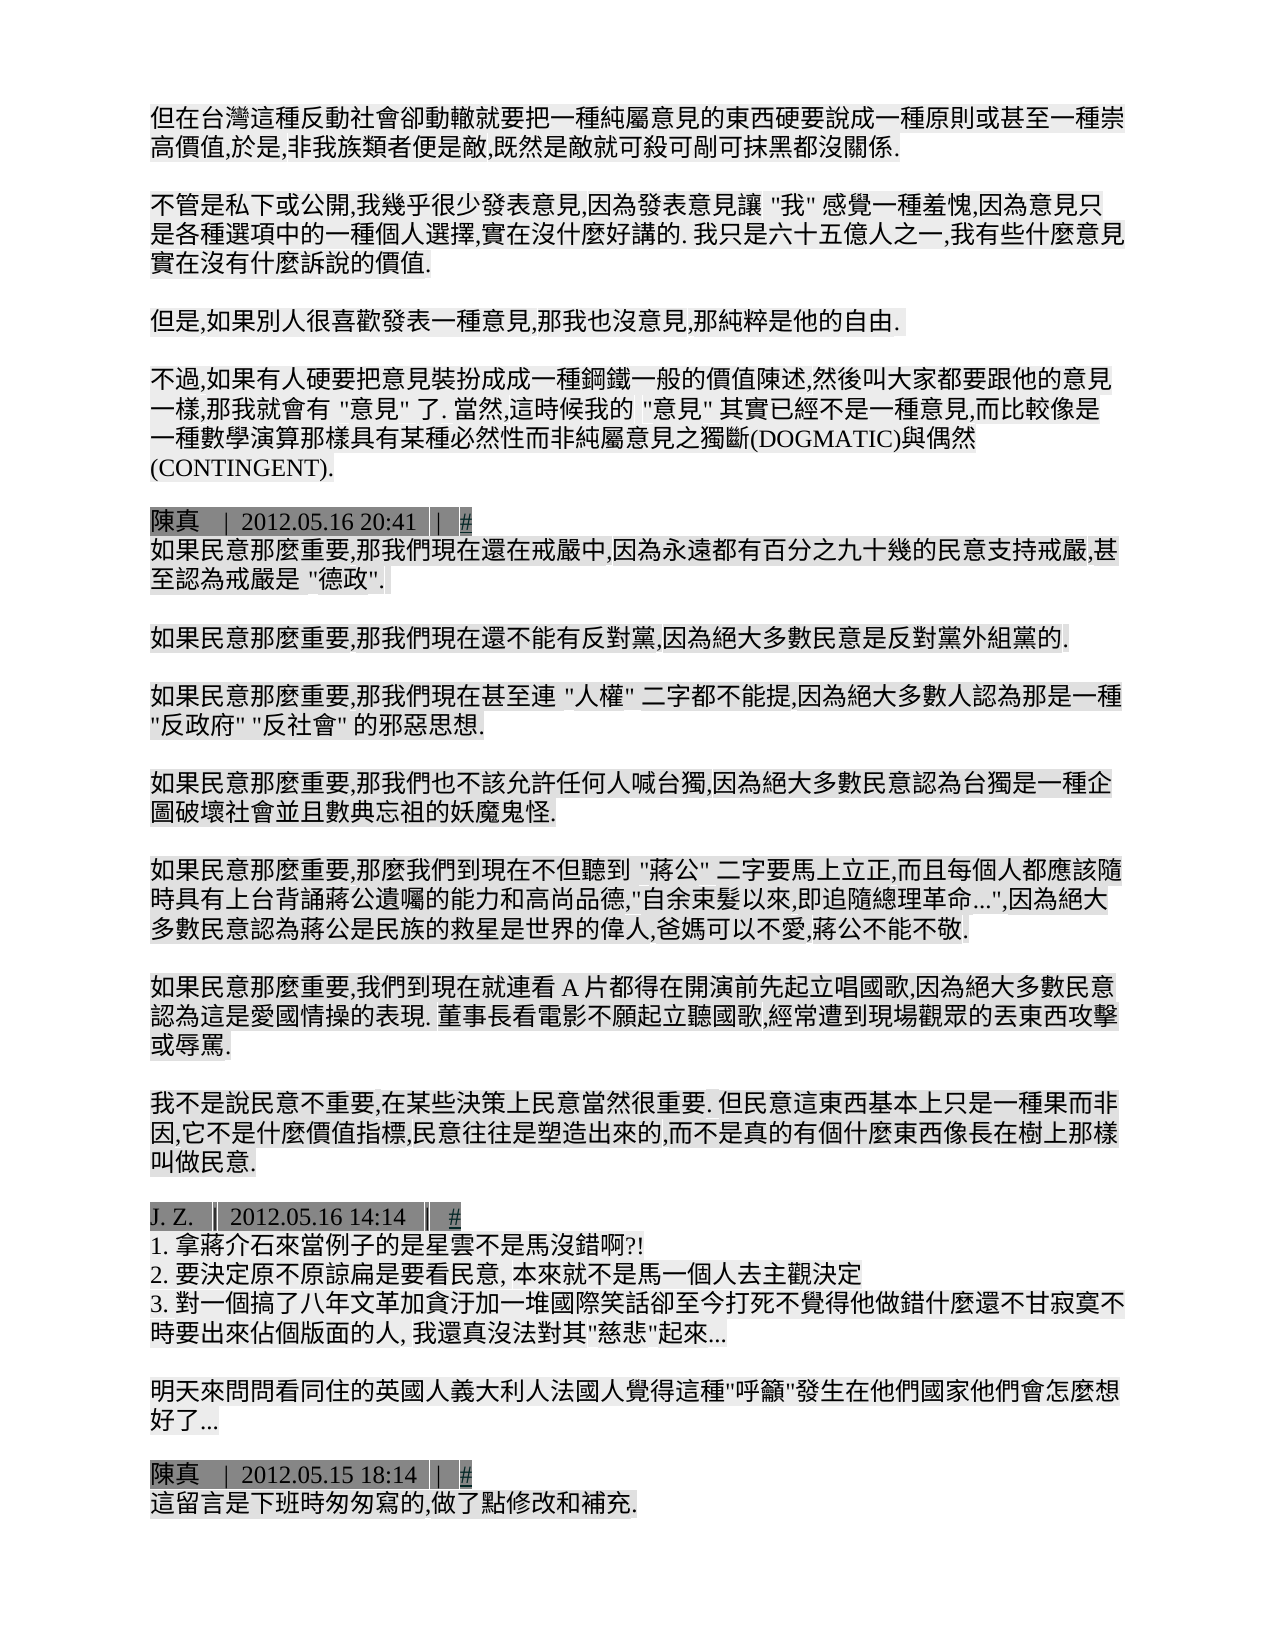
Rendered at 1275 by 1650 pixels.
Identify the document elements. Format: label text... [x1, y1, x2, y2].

text 這留言是下班時匆匆寫的,做了點修改和補充. 我自己也分不清究竟是私人情誼或曾為同志的感情或單純惻隱之心或是一種公眾利益的現實考量,總之,如果要特赦阿扁,我是贊成的. 在我看來,這也符合所謂大眾利益. 是非應該搞清楚,但是非之後的懲罰卻又是另一回事. 很多人認為,阿扁不能特赦,因為他一家人犯罪,卻沒有一個認錯,不但不認錯,而且反而把自己打造成民族英雄或政治受難者. 但我認為,赦免一個人並不一定需要對方的認錯,原諒就是原諒,特赦就是特赦,寬恕不需要任何前提. 我的仇家,或者說自認為是我的仇家的學界醫界或政界文化界這個界那個界的人士倒還不少,但我心裏或行為上要不要原諒他們或是要不要對他們手下留情,卻不需要建立在任何條件之上. 總統行使特赦與否,當然不一定要出於任何道德感,但任何體制性的決定,總是越具有基本的善意越好. 政治人物讓我仰慕的幾乎快絕種了, 就連達賴或翁山蘇姬都讓人搖頭. 但有個人我始終不曾對他失望,那就是金大中. 全斗煥金鍾泌等等人渣,不但把金大中打入黑牢,而且極盡刑求逼供虐待之能事,比方說把他的耳膜打破,幾次製造假車禍企圖暗殺,把金大中的腿給弄成終身殘障,而且還判他兩個死刑,後來因為國際輿論聲援而沒死. 更早之前,朴正熙政權甚至把金大中綁架,裝在水泥桶裏打算沉入海底,千鈞一髮之際被美國CIA在海面上救起. 如此被各方政敵給搞了好幾次暗殺和各種無奇不有的刑求與死刑罪名宣告之後,金大中卻獲得人民的支持而掌大權了.許多韓國人民於是要求嚴懲全斗煥等等這些貪婪無度且殺害迫害很多人的人渣,全斗煥後來的確判了死刑,但金大中卻在國內輿論的強烈反對下竟然特赦這個幾次企圖殺害自己並把自己給弄成一生跛足聽障的混蛋惡棍,甚至特赦之後還請他到家裏來作客,燒飯煮菜給他吃,並找來全斗煥之錯縱複雜的各方仇家共聚,化解恩怨,希望他們能盡棄前嫌,共同努力幫助韓國走向坦途. 韓國之所以會在近十幾二十年各方面特別是經濟文化藝術等等發展得如此快速,金大中功不可沒,其中一大部份更來自他的胸襟與智慧. 在我看來,金大中是個真正意義上的天主教徒,熱愛文學藝術,因此或許不難想像為何他會跟其他的政治人物如此不同. 當然,政治人物胸懷不一定要如此深刻,但即便是一個很平庸的政治人物其實也該知道很多事該怎麼做長遠看來對大家都好. 有些時候,我甚至認為 "是非" 或 "真相" 倒也不是什麼很重要的東西. 二十幾年前或更久,聽柏楊說過一個毛姆的小說故事,印象很深,非常感動. 記得那小說是在一艘渡假郵輪上,有個萬事通先生,通達天文地理,跟董事長一樣,很有才華,什麼都會. 同船有位富豪看一些美眉似乎很喜歡這位萬事通先生,心裏很不爽, 於是就常出言諷刺. 有一天大家共用晚餐,萬事通先生誇這位大富豪的太太的頸上項鍊珍貴,顯然是個極品. 大富豪很開心就笑他說,笑死人,不懂就不要裝懂,那哪是什麼極品,那是她太太有一次自己跑出去旅遊時在路邊攤買的便宜貨. 她太太當時身上並沒有帶什麼錢,哪來錢買什麼極品項鍊? 萬事通堅持自己的眼力,於是大富豪就當著眾人的面跟萬事通先生打睹,看誰輸了就公開承認自己是白癡. 萬事通欣然答應,於是就要求大富豪太太卸下項鍊供其鑑定. 就在那位太太卸下項鍊時,萬事通察覺其眼神有異,似乎是在求救. 萬事通當眾看完項鍊之後,嘆氣說我真的是個白癡啊,我還以為自己很厲害呢,這根本就是一條不值錢的項鍊,不值幾塊錢. 但事實上,那項鍊確是極品,是大富豪太太的情人所贈,但騙她老公說是自己在路邊攤買的,因為她自己並沒有私房錢可以買這麼昂貴的項鍊. 萬事通先生真的是萬事通,從一個眼神就能察覺出異樣,於是就假裝是自己學藝不精判斷有誤,他寧可賠上自己一世英名也不願讓那位太太陷入困境. 當晚,同桌用餐的眾人訕笑,萬事通先生栽了個大觔斗. 萬事通先生也只好尷尬承受. 夜深了,萬事通準備就寢時,門縫塞進一封信,是那太太寫的,感激他沒有拆穿,信裏還附上一張支票做為感謝. 萬事通看完信之後,就把信件連同支票一起撕碎扔到海裏. 碎片夾雜著夜裏的海水一波波捲走了. 回程中,萬事通先生持續受到大富豪的嘲弄,但他不以為忤. 而且,每當他不小心跟大富豪的太太視線有所接觸時,那太太總是臉紅閃開視線. 在我看來,萬事通先生真的是萬事通,寧願自己在世人面前受辱也要保護弱者,實在令人敬佩,至少令我打心底敬佩. 這樣的胸懷我倒是一點也沒有,但雖不能至,心嚮往矣. 在這個意義上, "那項鍊是否值錢" 這個是非真相便一點也不重要了. 這故事套用在阿扁或其實任何一個人身上都一樣,難道有人覺得自己是不需要任何憐憫的嗎? 是非很重要,但並不是重要到非拿到頭頂來拜不可,是非畢竟不是神明,追究它,同樣只是為了帶來一種好的果子,追究是非本身並沒有什麼價值. 懲罰也一樣,犯罪要不要受處罰那是法律上的事,但我們畢竟不是拜法律為神. 更何況我們的法律暫且不說其千瘡百孔,本質上更只是一種 "政治" 工具,我指的政治是說它往往反映所謂 "民意",而非反映法律所應反映之正義本身, 但民意是什麼東西呢? 它是一種人為性質很強的東西. 我倒也不是說它純粹被捏造,但它總是被某種更為隱諱巨大的人為力量所建構型塑. 甘地說,他只想制止惡事,但對於惡事的懲罰,他不是很感興趣,因為那是上帝的工作. [150, 1489, 1125, 1548]
text 陳真 | 2012.05.16 20:41 | # [150, 507, 1125, 536]
text 1. 拿蔣介石來當例子的是星雲不是馬沒錯啊?! 2. 要決定原不原諒扁是要看民意, 本來就不是馬一個人去主觀決定 3. 對一個搞了八年文革加貪汙加一堆國際笑話卻至今打死不覺得他做錯什麼還不甘寂寞不時要出來佔個版面的人, 我還真沒法對其"慈悲"起來... 明天來問問看同住的英國人義大利人法國人覺得這種"呼籲"發生在他們國家他們會怎麼想好了... [150, 1231, 1125, 1435]
text 如果民意那麼重要,那我們現在還在戒嚴中,因為永遠都有百分之九十幾的民意支持戒嚴,甚至認為戒嚴是 "德政". 如果民意那麼重要,那我們現在還不能有反對黨,因為絕大多數民意是反對黨外組黨的. 如果民意那麼重要,那我們現在甚至連 "人權" 二字都不能提,因為絕大多數人認為那是一種 "反政府" "反社會" 的邪惡思想. 如果民意那麼重要,那我們也不該允許任何人喊台獨,因為絕大多數民意認為台獨是一種企圖破壞社會並且數典忘祖的妖魔鬼怪. 如果民意那麼重要,那麼我們到現在不但聽到 "蔣公" 二字要馬上立正,而且每個人都應該隨時具有上台背誦蔣公遺囑的能力和高尚品德,"自余束髮以來,即追隨總理革命...",因為絕大多數民意認為蔣公是民族的救星是世界的偉人,爸媽可以不愛,蔣公不能不敬. 如果民意那麼重要,我們到現在就連看A片都得在開演前先起立唱國歌,因為絕大多數民意認為這是愛國情操的表現. 董事長看電影不願起立聽國歌,經常遭到現場觀眾的丟東西攻擊或辱罵. 我不是說民意不重要,在某些決策上民意當然很重要. 但民意這東西基本上只是一種果而非因,它不是什麼價值指標,民意往往是塑造出來的,而不是真的有個什麼東西像長在樹上那樣叫做民意. [150, 536, 1125, 1177]
text J. Z. | 2012.05.16 14:14 | # [150, 1202, 1125, 1231]
text 陳真 | 2012.05.15 18:14 | # [150, 1460, 1125, 1489]
text 但在台灣這種反動社會卻動轍就要把一種純屬意見的東西硬要說成一種原則或甚至一種崇高價值,於是,非我族類者便是敵,既然是敵就可殺可剮可抹黑都沒關係. 不管是私下或公開,我幾乎很少發表意見,因為發表意見讓 "我" 感覺一種羞愧,因為意見只是各種選項中的一種個人選擇,實在沒什麼好講的. 我只是六十五億人之一,我有些什麼意見實在沒有什麼訴說的價值. 但是,如果別人很喜歡發表一種意見,那我也沒意見,那純粹是他的自由. 不過,如果有人硬要把意見裝扮成成一種鋼鐵一般的價值陳述,然後叫大家都要跟他的意見一樣,那我就會有 "意見" 了. 當然,這時候我的 "意見" 其實已經不是一種意見,而比較像是一種數學演算那樣具有某種必然性而非純屬意見之獨斷(DOGMATIC)與偶然(CONTINGENT). [150, 75, 1125, 482]
